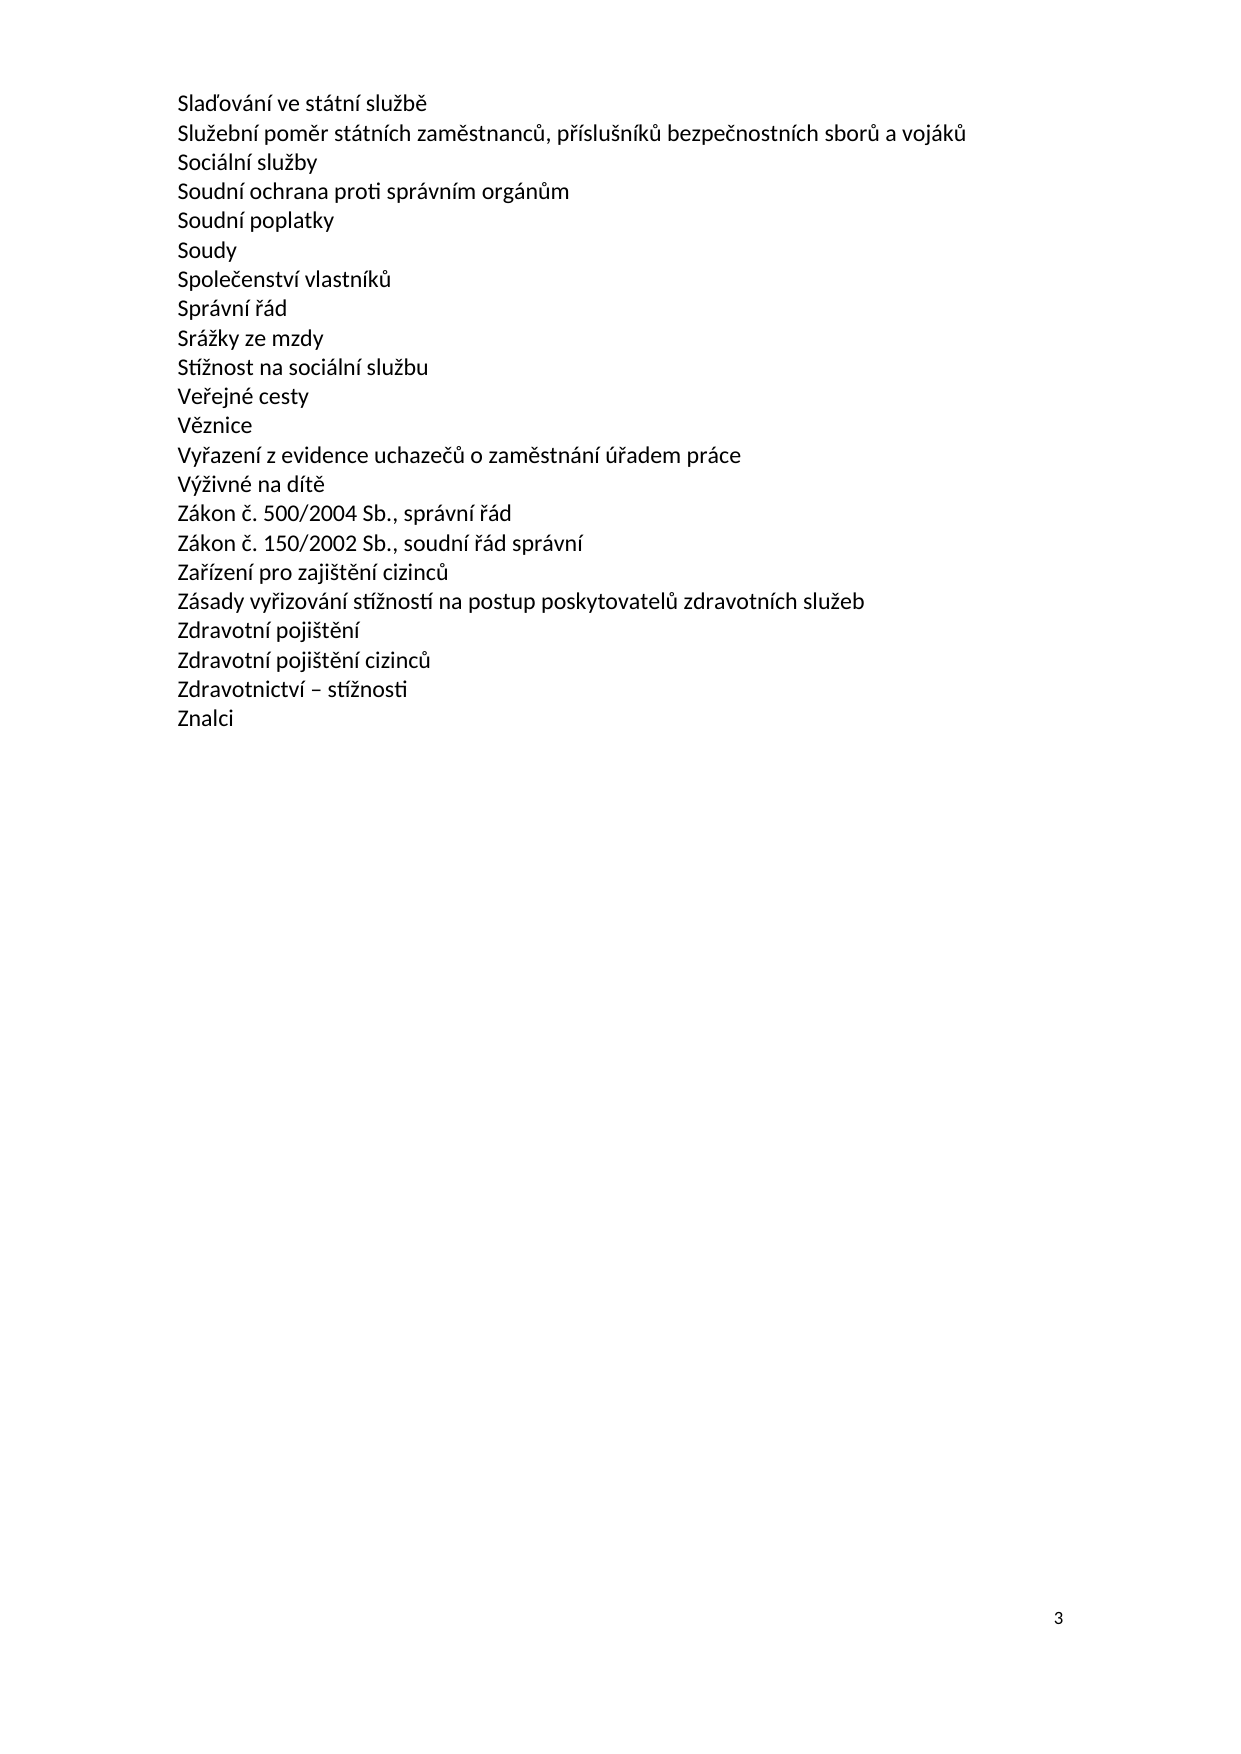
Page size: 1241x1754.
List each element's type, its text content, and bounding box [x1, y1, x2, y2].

text Soudy [177, 235, 1063, 264]
text Veřejné cesty [177, 381, 1063, 411]
text Služební poměr státních zaměstnanců, příslušníků bezpečnostních sborů a vojáků [177, 118, 1063, 147]
text Věznice [177, 411, 1063, 440]
text Zařízení pro zajištění cizinců [177, 557, 1063, 586]
text Zákon č. 500/2004 Sb., správní řád [177, 498, 1063, 528]
text Srážky ze mzdy [177, 323, 1063, 352]
text Slaďování ve státní službě [177, 88, 1063, 118]
text Stížnost na sociální službu [177, 352, 1063, 381]
text Zdravotní pojištění cizinců [177, 645, 1063, 674]
text Soudní ochrana proti správním orgánům [177, 176, 1063, 206]
text Soudní poplatky [177, 206, 1063, 235]
text Sociální služby [177, 147, 1063, 176]
text Zásady vyřizování stížností na postup poskytovatelů zdravotních služeb [177, 586, 1063, 615]
text Vyřazení z evidence uchazečů o zaměstnání úřadem práce [177, 440, 1063, 469]
text Společenství vlastníků [177, 264, 1063, 293]
text Zdravotnictví – stížnosti [177, 674, 1063, 703]
text Výživné na dítě [177, 469, 1063, 498]
text Znalci [177, 703, 1063, 732]
text Zákon č. 150/2002 Sb., soudní řád správní [177, 528, 1063, 557]
text Správní řád [177, 293, 1063, 323]
text Zdravotní pojištění [177, 615, 1063, 645]
